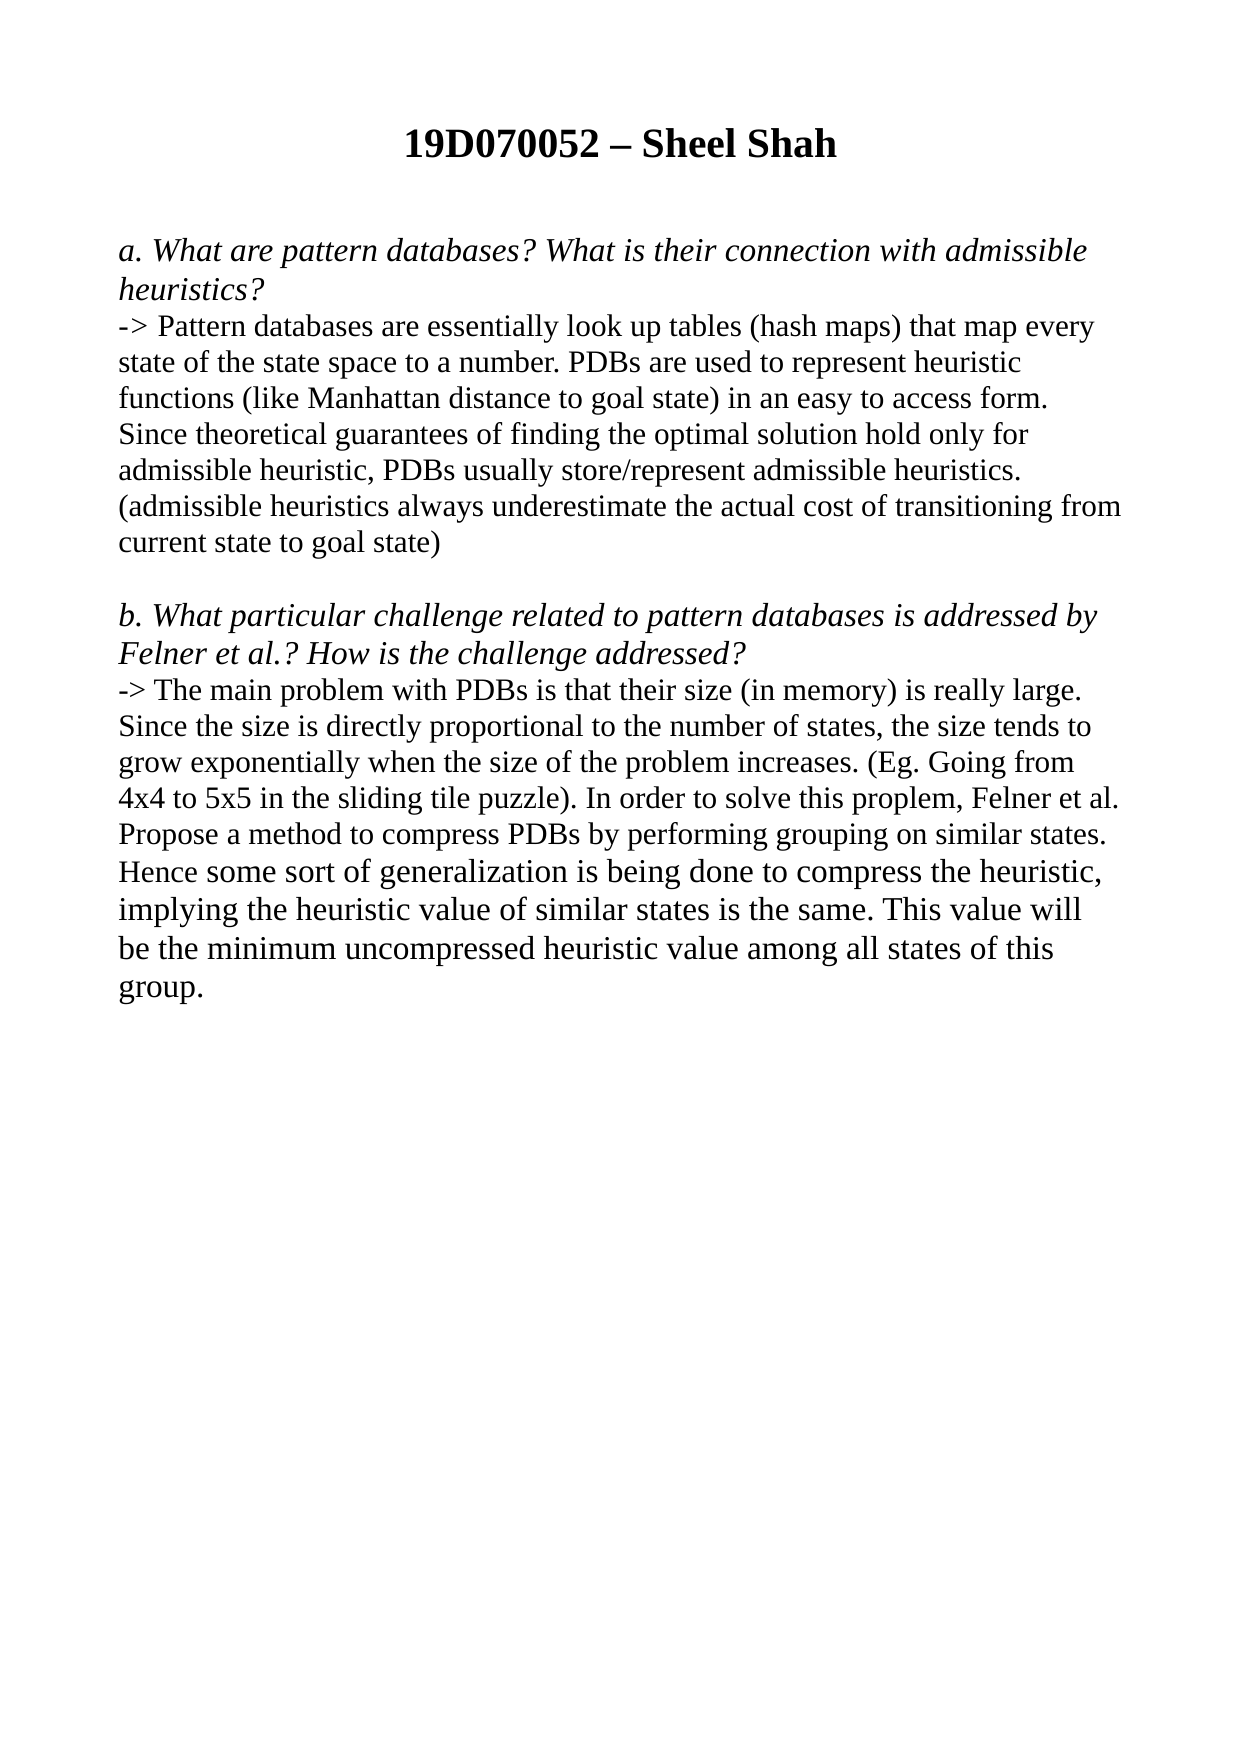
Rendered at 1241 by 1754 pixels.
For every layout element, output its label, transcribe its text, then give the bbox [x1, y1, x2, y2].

text 19D070052 – Sheel Shah [118, 118, 1122, 166]
text a. What are pattern databases? What is their connection with admissible heuristics? [118, 231, 1122, 307]
text b. What particular challenge related to pattern databases is addressed by Felner et al.? How is the challenge addressed? [118, 595, 1122, 672]
text -> Pattern databases are essentially look up tables (hash maps) that map every state of the state space to a number. PDBs are used to represent heuristic functions (like Manhattan distance to goal state) in an easy to access form. Since theoretical guarantees of finding the optimal solution hold only for admissible heuristic, PDBs usually store/represent admissible heuristics. (admissible heuristics always underestimate the actual cost of transitioning from current state to goal state) [118, 307, 1122, 559]
text -> The main problem with PDBs is that their size (in memory) is really large. Since the size is directly proportional to the number of states, the size tends to grow exponentially when the size of the problem increases. (Eg. Going from 4x4 to 5x5 in the sliding tile puzzle). In order to solve this proplem, Felner et al. Propose a method to compress PDBs by performing grouping on similar states. Hence some sort of generalization is being done to compress the heuristic, implying the heuristic value of similar states is the same. This value will be the minimum uncompressed heuristic value among all states of this group. [118, 672, 1122, 1004]
